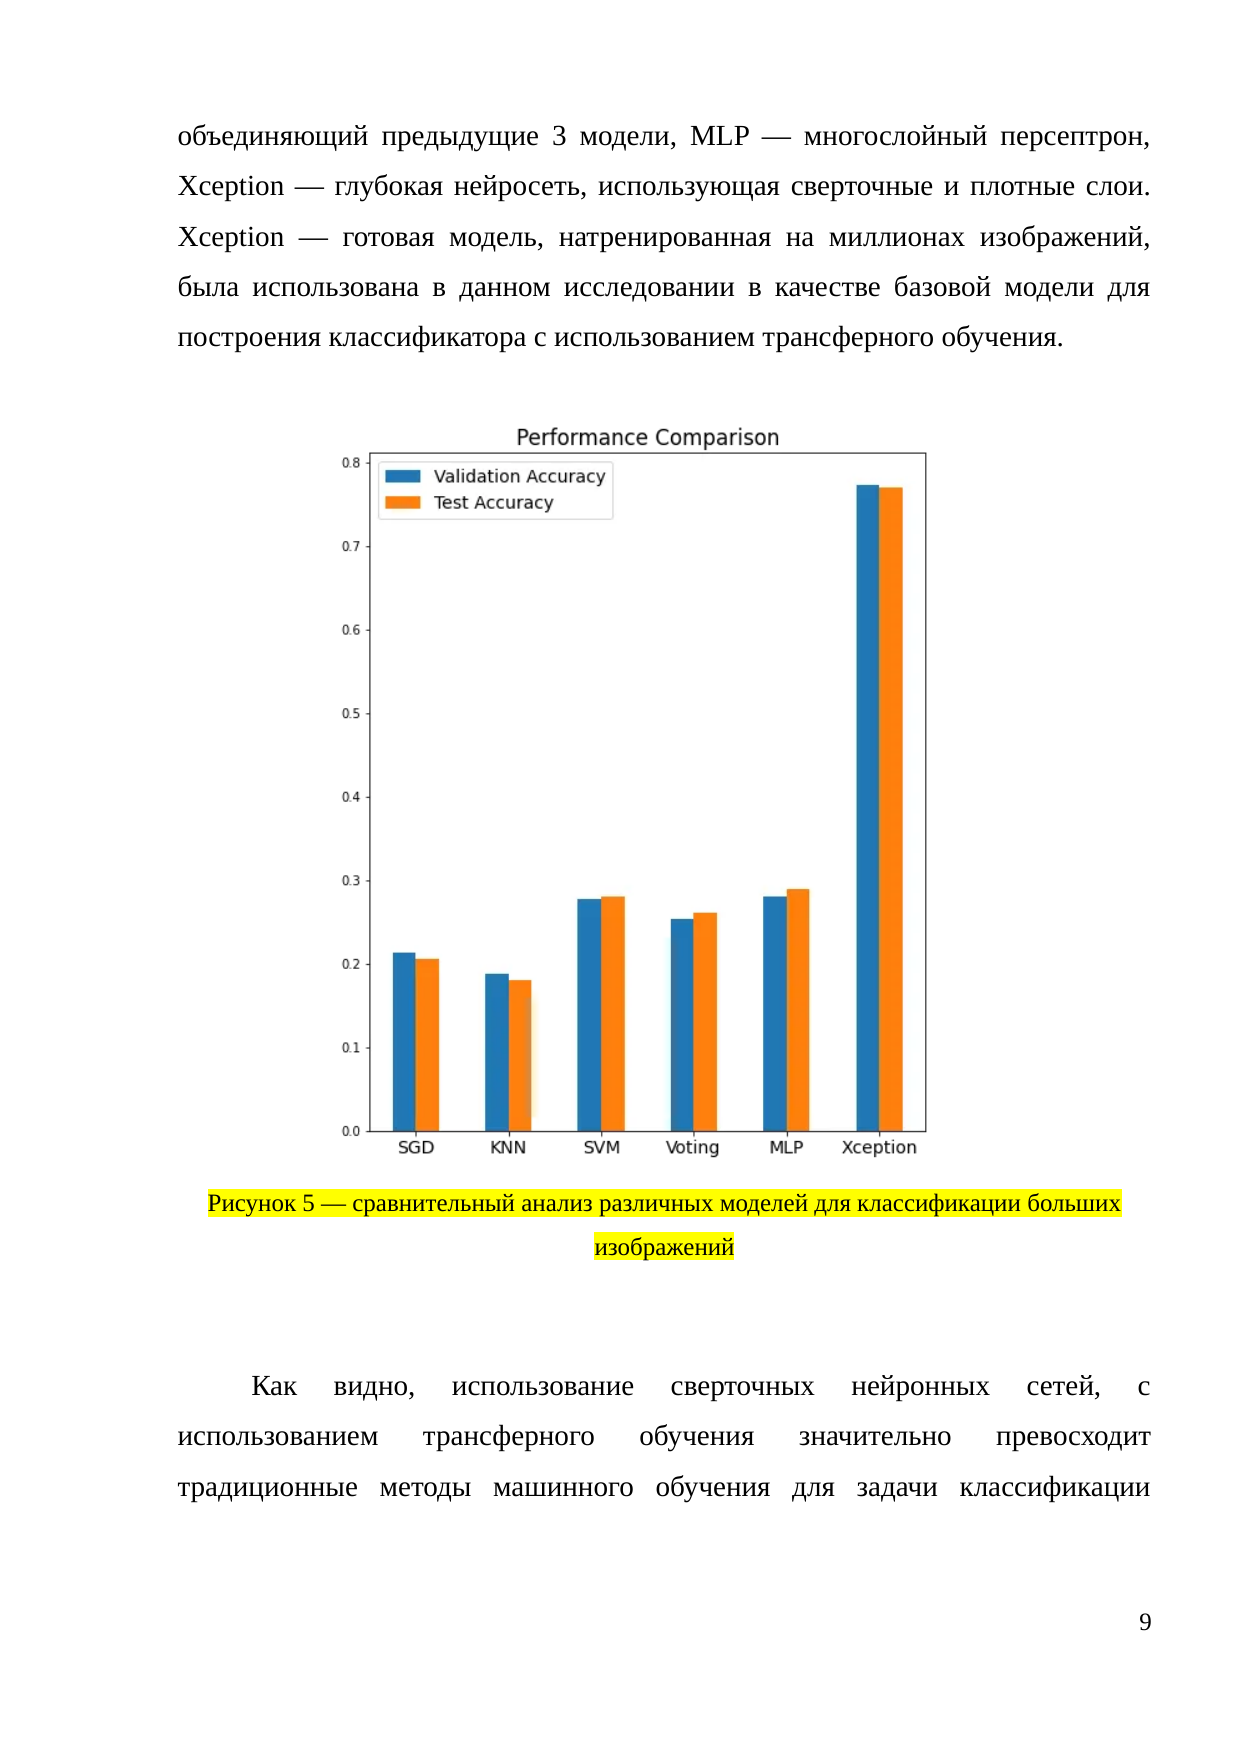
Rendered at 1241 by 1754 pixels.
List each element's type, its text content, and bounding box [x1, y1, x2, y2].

text Рисунок 5 — сравнительный анализ различных моделей для классификации больших изображений [177, 1188, 1152, 1260]
text Как видно, использование сверточных нейронных сетей, с использованием трансферного обучения значительно превосходит традиционные методы машинного обучения для задачи классификации [177, 1368, 1152, 1502]
picture [332, 420, 934, 1166]
text объединяющий предыдущие 3 модели, MLP — многослойный персептрон, Xception — глубокая нейросеть, использующая сверточные и плотные слои. Xception — готовая модель, натренированная на миллионах изображений, была использована в данном исследовании в качестве базовой модели для построения классификатора с использованием трансферного обучения. [177, 118, 1152, 353]
